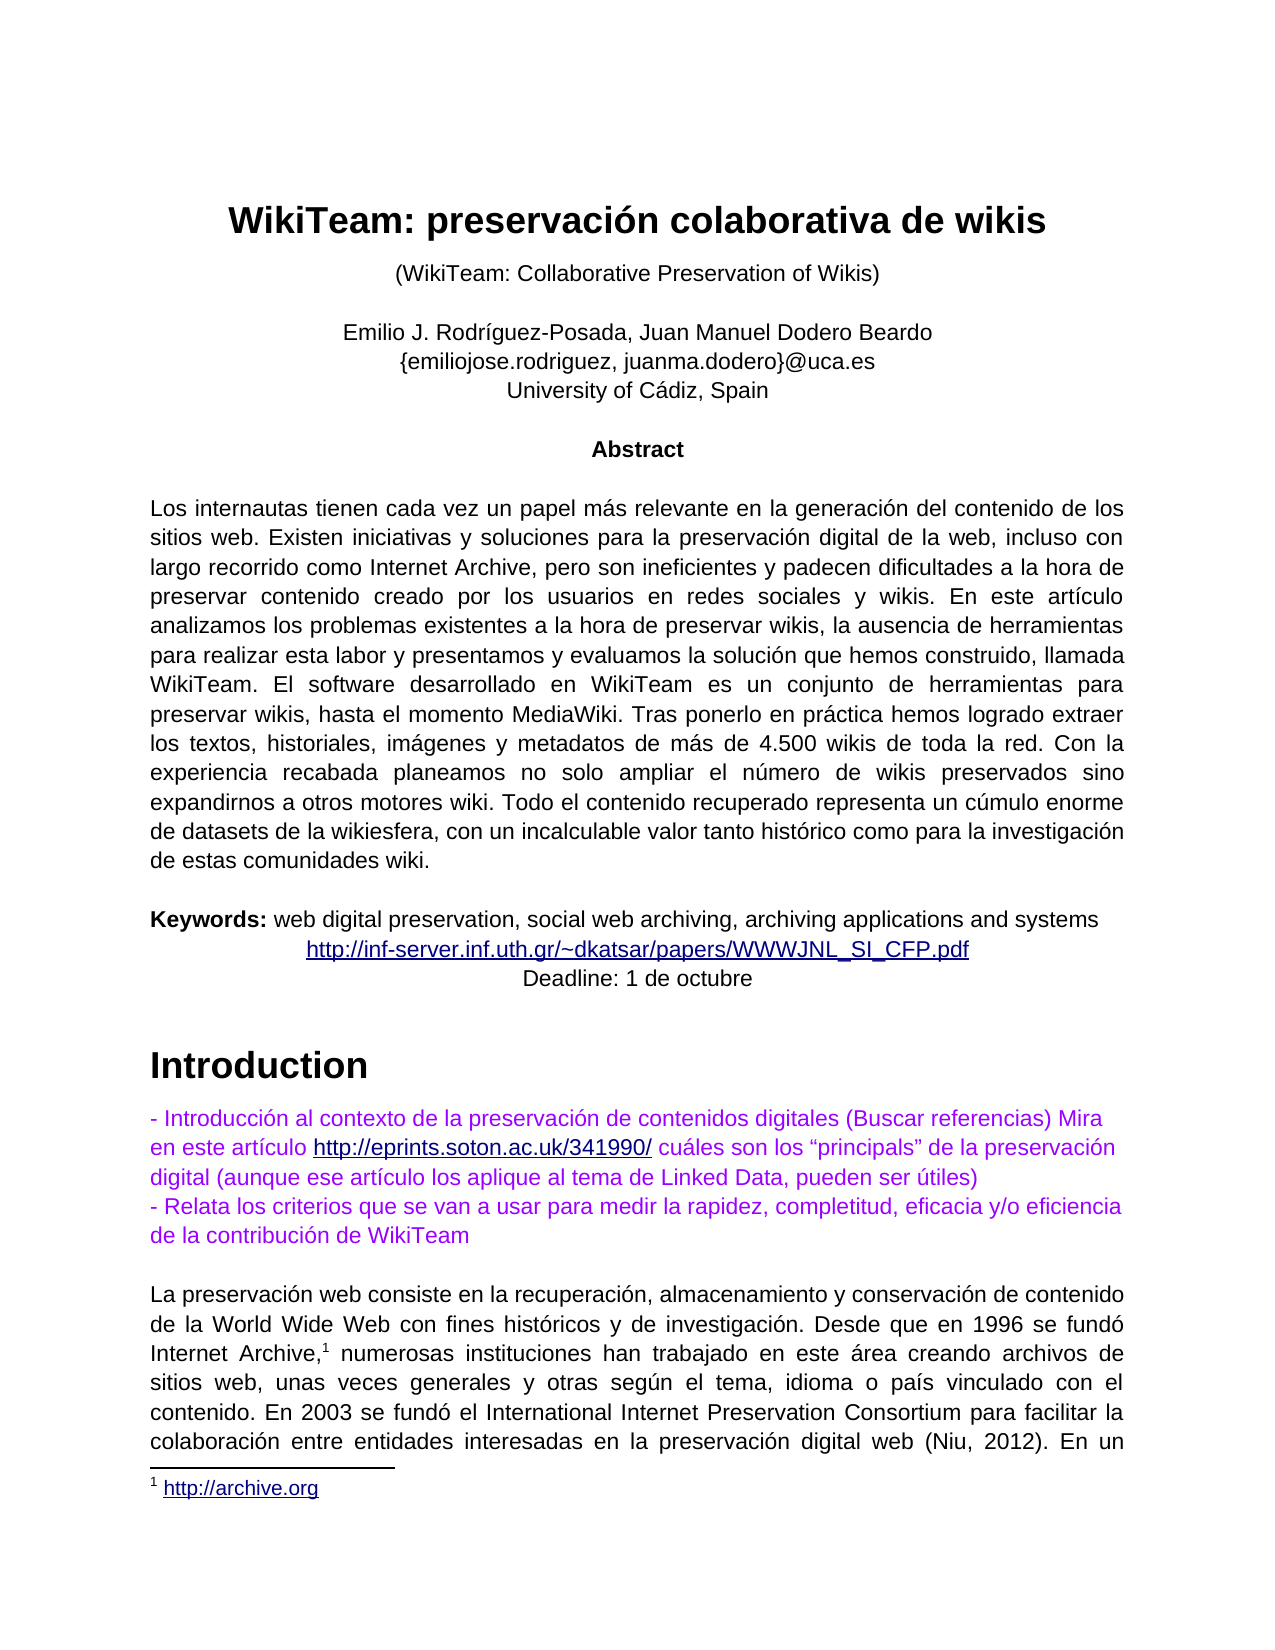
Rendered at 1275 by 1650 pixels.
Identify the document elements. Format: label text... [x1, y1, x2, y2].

text La preservación web consiste en la recuperación, almacenamiento y conservación de contenido de la World Wide Web con fines históricos y de investigación. Desde que en 1996 se fundó Internet Archive, numerosas instituciones han trabajado en este área creando archivos de sitios web, unas veces generales y otras según el tema, idioma o país vinculado con el contenido. En 2003 se fundó el International Internet Preservation Consortium para facilitar la colaboración entre entidades interesadas en la preservación digital web (Niu, 2012). En un [150, 1282, 1125, 1454]
subtitle Introduction [150, 1045, 1125, 1087]
text University of Cádiz, Spain [150, 378, 1125, 404]
text http://inf-server.inf.uth.gr/~dkatsar/papers/WWWJNL_SI_CFP.pdf [150, 936, 1125, 962]
text http://archive.org [150, 1474, 1125, 1500]
text Keywords: web digital preservation, social web archiving, archiving applications and systems [150, 907, 1125, 932]
text Los internautas tienen cada vez un papel más relevante en la generación del contenido de los sitios web. Existen iniciativas y soluciones para la preservación digital de la web, incluso con largo recorrido como Internet Archive, pero son ineficientes y padecen dificultades a la hora de preservar contenido creado por los usuarios en redes sociales y wikis. En este artículo analizamos los problemas existentes a la hora de preservar wikis, la ausencia de herramientas para realizar esta labor y presentamos y evaluamos la solución que hemos construido, llamada WikiTeam. El software desarrollado en WikiTeam es un conjunto de herramientas para preservar wikis, hasta el momento MediaWiki. Tras ponerlo en práctica hemos logrado extraer los textos, historiales, imágenes y metadatos de más de 4.500 wikis de toda la red. Con la experiencia recabada planeamos no solo ampliar el número de wikis preservados sino expandirnos a otros motores wiki. Todo el contenido recuperado representa un cúmulo enorme de datasets de la wikiesfera, con un incalculable valor tanto histórico como para la investigación de estas comunidades wiki. [150, 496, 1125, 874]
subtitle WikiTeam: preservación colaborativa de wikis [150, 200, 1125, 242]
text Abstract [150, 437, 1125, 462]
text (WikiTeam: Collaborative Preservation of Wikis) [150, 261, 1125, 286]
text - Introducción al contexto de la preservación de contenidos digitales (Buscar referencias) Mira en este artículo http://eprints.soton.ac.uk/341990/ cuáles son los “principals” de la preservación digital (aunque ese artículo los aplique al tema de Linked Data, pueden ser útiles) [150, 1106, 1125, 1190]
text - Relata los criterios que se van a usar para medir la rapidez, completitud, eficacia y/o eficiencia de la contribución de WikiTeam [150, 1194, 1125, 1249]
text {emiliojose.rodriguez, juanma.dodero}@uca.es [150, 349, 1125, 374]
text Emilio J. Rodríguez-Posada, Juan Manuel Dodero Beardo [150, 319, 1125, 345]
text Deadline: 1 de octubre [150, 966, 1125, 991]
